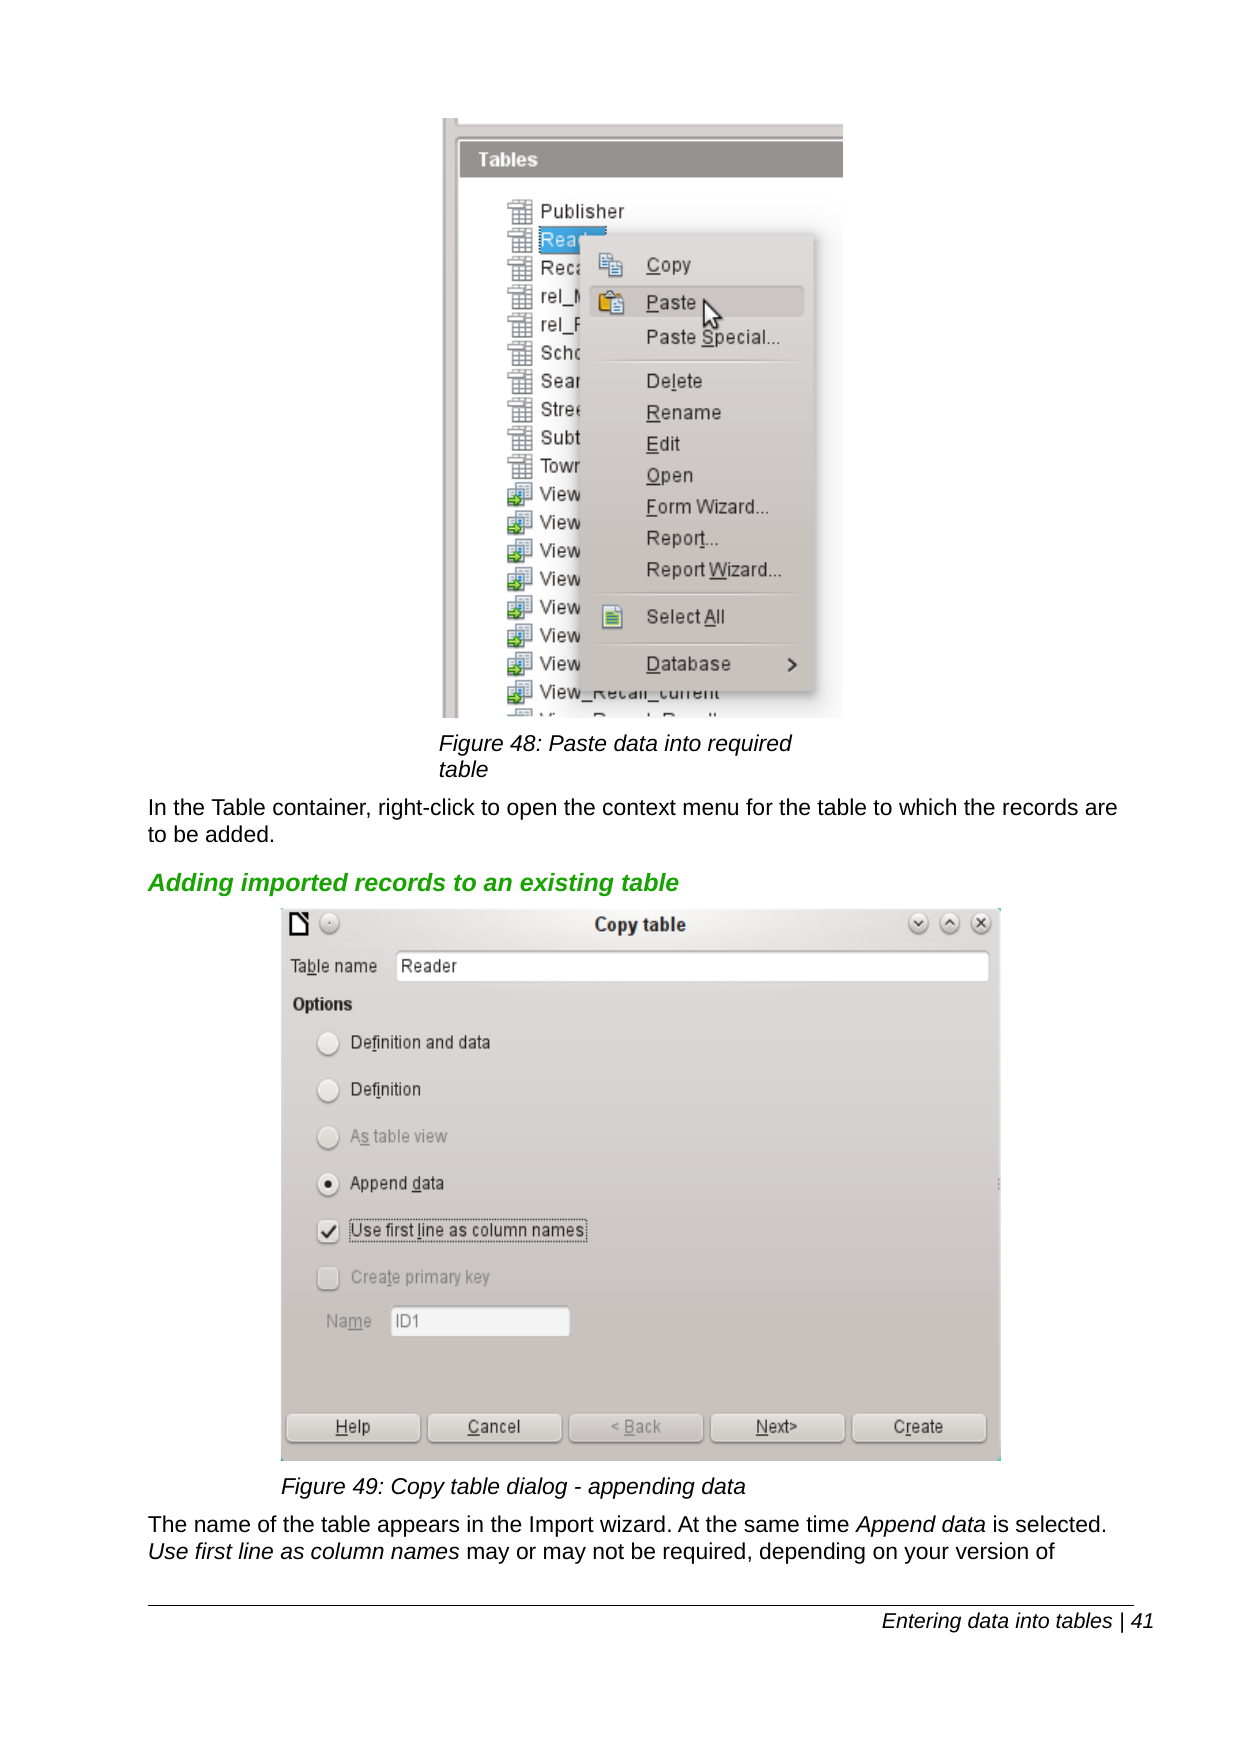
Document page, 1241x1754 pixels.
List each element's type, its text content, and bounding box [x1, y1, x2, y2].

picture [280, 908, 1001, 1461]
picture [438, 118, 843, 718]
subtitle Adding imported records to an existing table [148, 868, 1134, 896]
text Figure 48: Paste data into required table [439, 729, 843, 782]
text In the Table container, right-click to open the context menu for the table to which the records are to be added. [148, 794, 1134, 847]
text The name of the table appears in the Import wizard. At the same time Append data is selected. Use first line as column names may or may not be required, depending on your version of [148, 1511, 1134, 1564]
text Figure 49: Copy table dialog - appending data [281, 1473, 1001, 1499]
